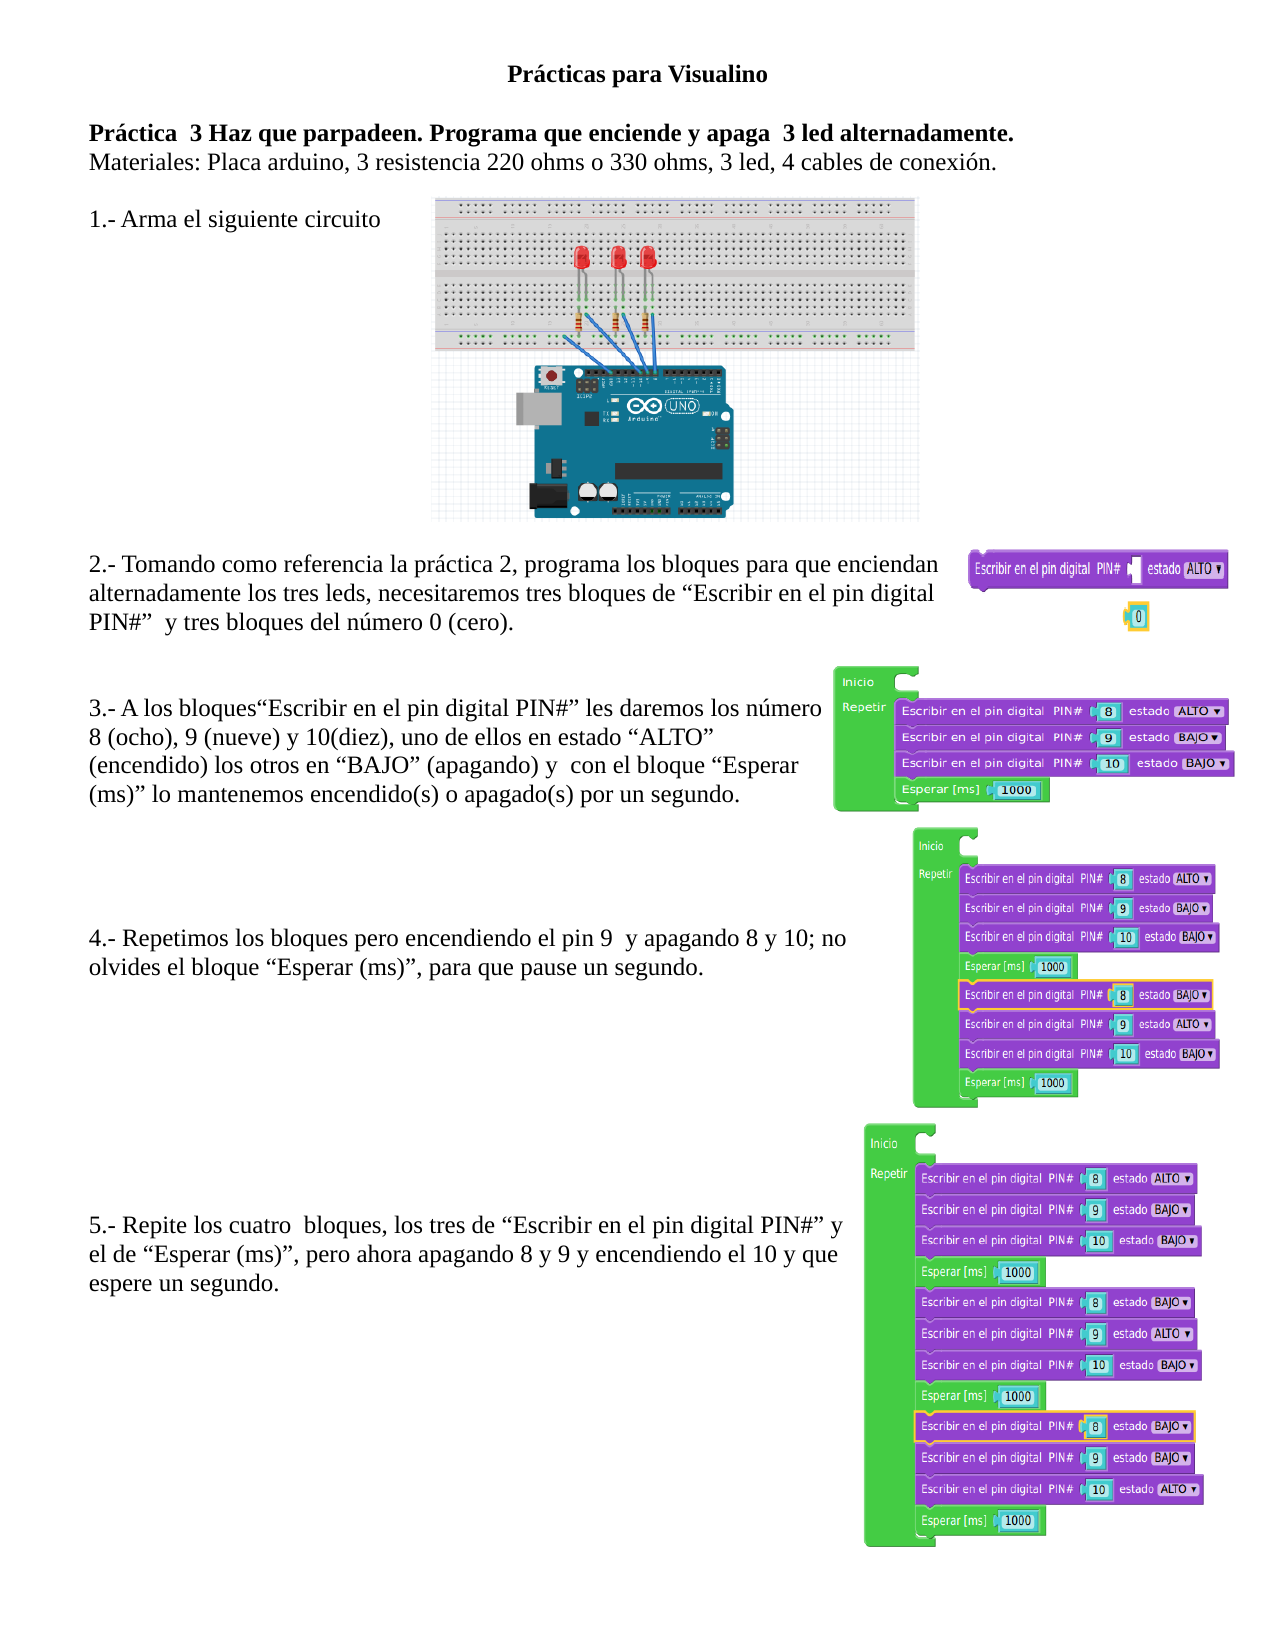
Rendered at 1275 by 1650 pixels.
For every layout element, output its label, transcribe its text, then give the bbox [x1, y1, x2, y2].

text Materiales: Placa arduino, 3 resistencia 220 ohms o 330 ohms, 3 led, 4 cables de conexión. [88, 147, 1186, 176]
text 1.- Arma el siguiente circuito [88, 204, 431, 233]
picture [831, 666, 1239, 814]
picture [431, 196, 920, 522]
picture [863, 1123, 1205, 1549]
picture [912, 824, 1223, 1109]
text 4.- Repetimos los bloques pero encendiendo el pin 9 y apagando 8 y 10; no olvides el bloque “Esperar (ms)”, para que pause un segundo. [88, 923, 912, 981]
picture [964, 546, 1233, 635]
text 2.- Tomando como referencia la práctica 2, programa los bloques para que enciendan alternadamente los tres leds, necesitaremos tres bloques de “Escribir en el pin digital PIN#” y tres bloques del número 0 (cero). [88, 549, 1186, 636]
text 5.- Repite los cuatro bloques, los tres de “Escribir en el pin digital PIN#” y el de “Esperar (ms)”, pero ahora apagando 8 y 9 y encendiendo el 10 y que espere un segundo. [88, 1211, 863, 1297]
text Práctica 3 Haz que parpadeen. Programa que enciende y apaga 3 led alternadamente. [88, 118, 1186, 147]
text [920, 204, 1186, 233]
text 3.- A los bloques“Escribir en el pin digital PIN#” les daremos los número 8 (ocho), 9 (nueve) y 10(diez), uno de ellos en estado “ALTO” (encendido) los otros en “BAJO” (apagando) y con el bloque “Esperar (ms)” lo mantenemos encendido(s) o apagado(s) por un segundo. [88, 693, 831, 808]
